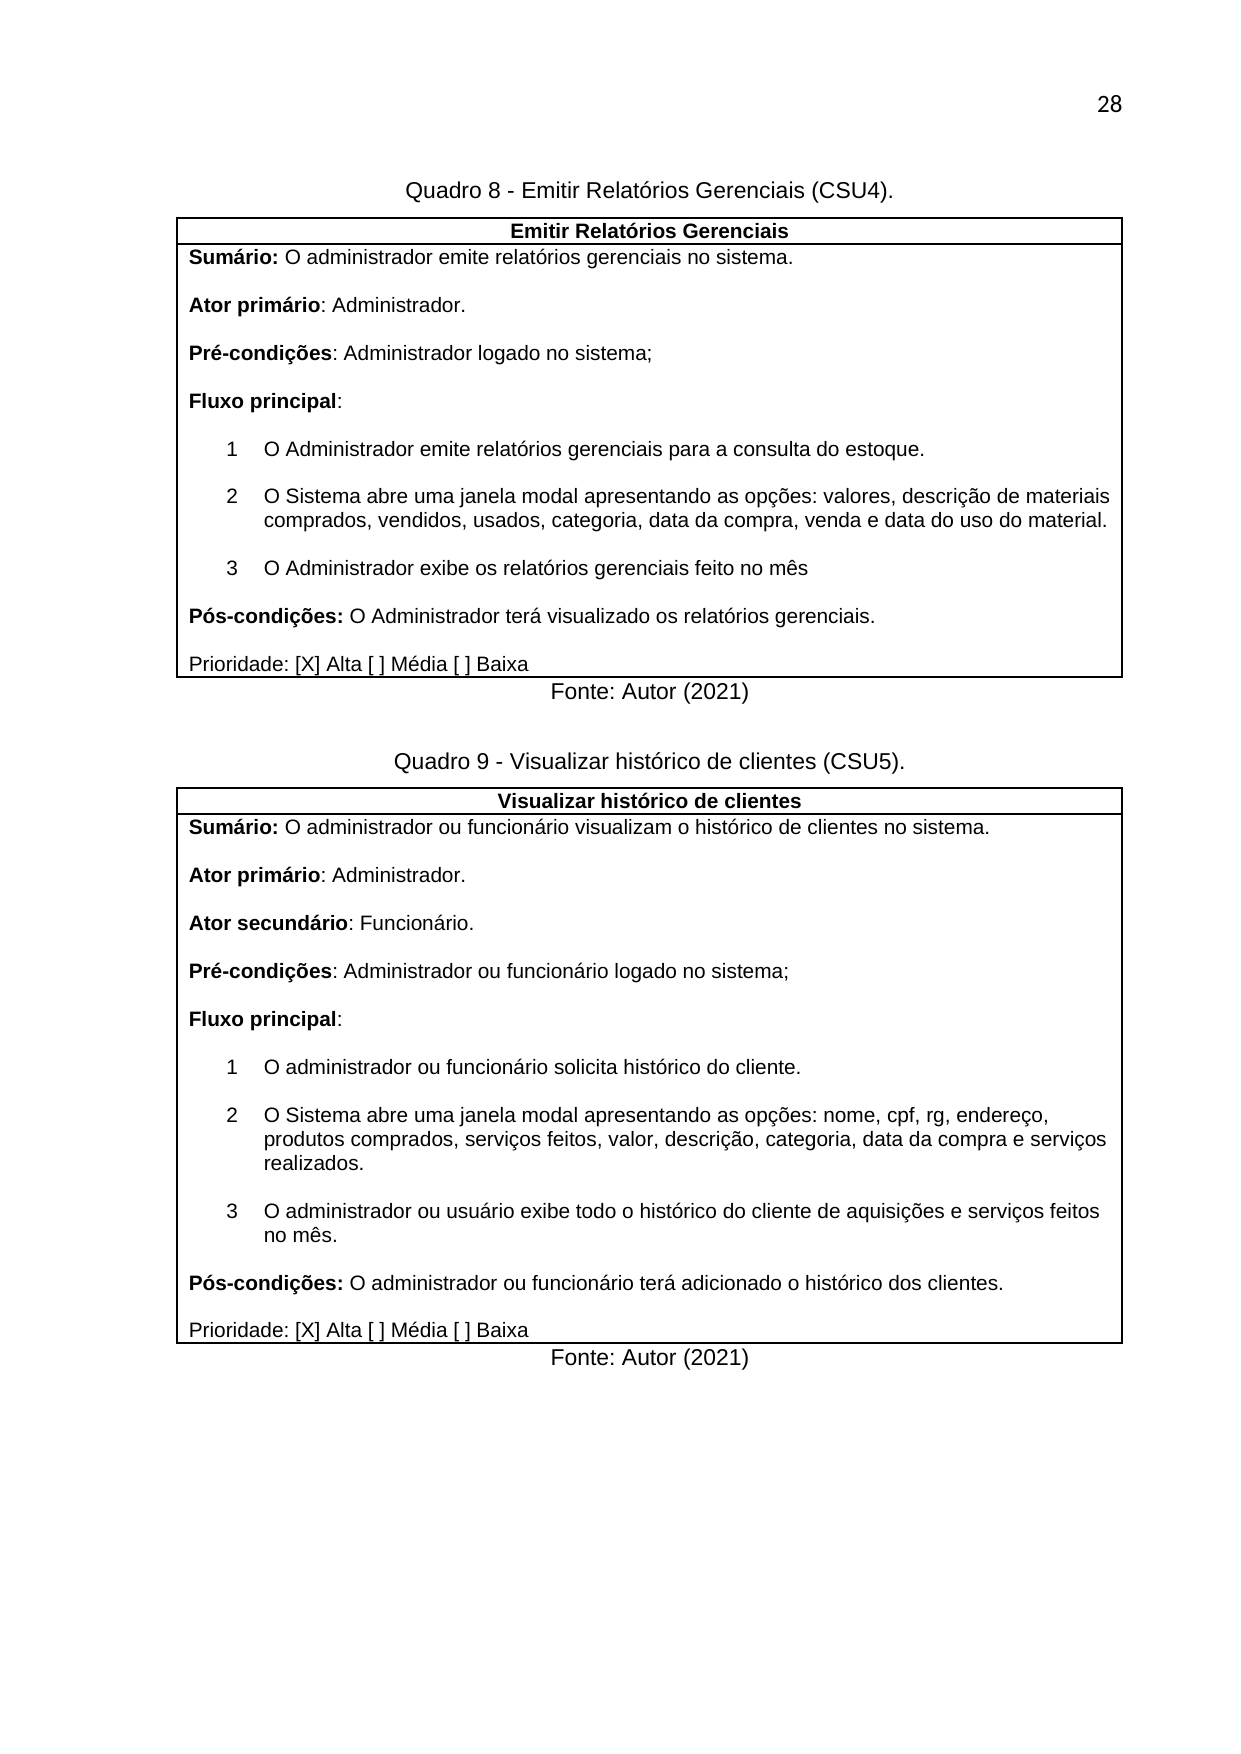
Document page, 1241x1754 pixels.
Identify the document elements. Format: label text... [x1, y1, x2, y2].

table_header Visualizar histórico de clientes [178, 789, 1121, 813]
text Quadro 8 - Emitir Relatórios Gerenciais (CSU4). [177, 177, 1122, 203]
table_cell Sumário: O administrador emite relatórios gerenciais no sistema. Ator primário: Administrador. Pré-condições: Administrador logado no sistema; Fluxo principal: O Administrador emite relatórios gerenciais para a consulta do estoque. O Sistema abre uma janela modal apresentando as opções: valores, descrição de materiais comprados, vendidos, usados, categoria, data da compra, venda e data do uso do material. O Administrador exibe os relatórios gerenciais feito no mês Pós-condições: O Administrador terá visualizado os relatórios gerenciais. Prioridade: [X] Alta [ ] Média [ ] Baixa [178, 245, 1121, 676]
table_header Emitir Relatórios Gerenciais [178, 219, 1121, 243]
text Quadro 9 - Visualizar histórico de clientes (CSU5). [177, 748, 1122, 774]
table_cell Sumário: O administrador ou funcionário visualizam o histórico de clientes no sistema. Ator primário: Administrador. Ator secundário: Funcionário. Pré-condições: Administrador ou funcionário logado no sistema; Fluxo principal: O administrador ou funcionário solicita histórico do cliente. O Sistema abre uma janela modal apresentando as opções: nome, cpf, rg, endereço, produtos comprados, serviços feitos, valor, descrição, categoria, data da compra e serviços realizados. O administrador ou usuário exibe todo o histórico do cliente de aquisições e serviços feitos no mês. Pós-condições: O administrador ou funcionário terá adicionado o histórico dos clientes. Prioridade: [X] Alta [ ] Média [ ] Baixa [178, 815, 1121, 1342]
text Fonte: Autor (2021) [177, 678, 1122, 704]
text Fonte: Autor (2021) [177, 1344, 1122, 1371]
